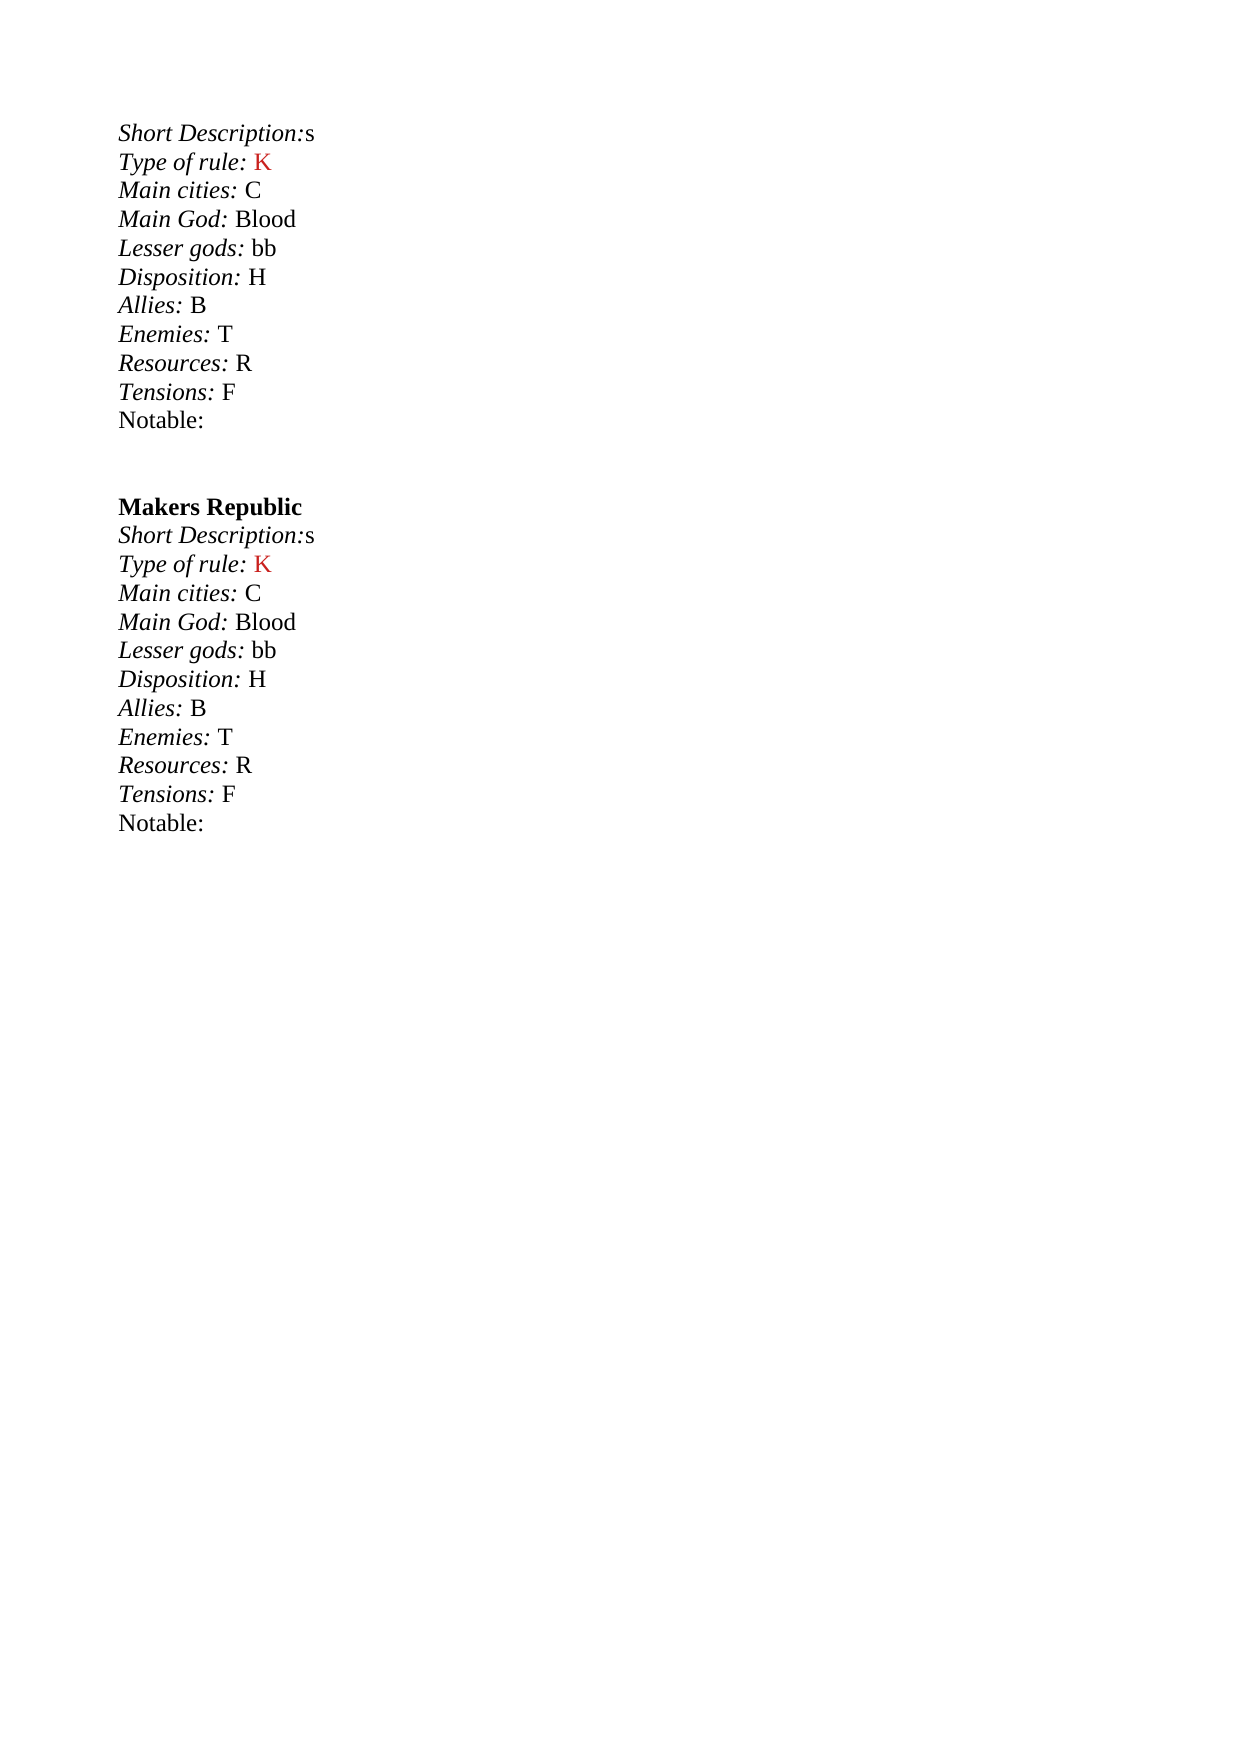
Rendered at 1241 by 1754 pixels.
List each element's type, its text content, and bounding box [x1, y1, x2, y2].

text Short Description:s [118, 521, 1122, 549]
text Allies: B [118, 693, 1122, 722]
text Main God: Blood [118, 204, 1122, 233]
text Type of rule: K [118, 549, 1122, 578]
text Notable: [118, 406, 1122, 434]
text Lesser gods: bb [118, 233, 1122, 262]
text Resources: R [118, 751, 1122, 779]
text Enemies: T [118, 722, 1122, 751]
text Enemies: T [118, 319, 1122, 348]
text Disposition: H [118, 664, 1122, 693]
text Allies: B [118, 291, 1122, 319]
text Short Description:s [118, 118, 1122, 147]
text Tensions: F [118, 779, 1122, 808]
text Type of rule: K [118, 147, 1122, 176]
text Resources: R [118, 348, 1122, 377]
text Disposition: H [118, 262, 1122, 291]
text Main God: Blood [118, 607, 1122, 636]
text Makers Republic [118, 492, 1122, 521]
text Main cities: C [118, 176, 1122, 204]
text Main cities: C [118, 578, 1122, 607]
text Lesser gods: bb [118, 636, 1122, 664]
text Tensions: F [118, 377, 1122, 406]
text Notable: [118, 808, 1122, 837]
